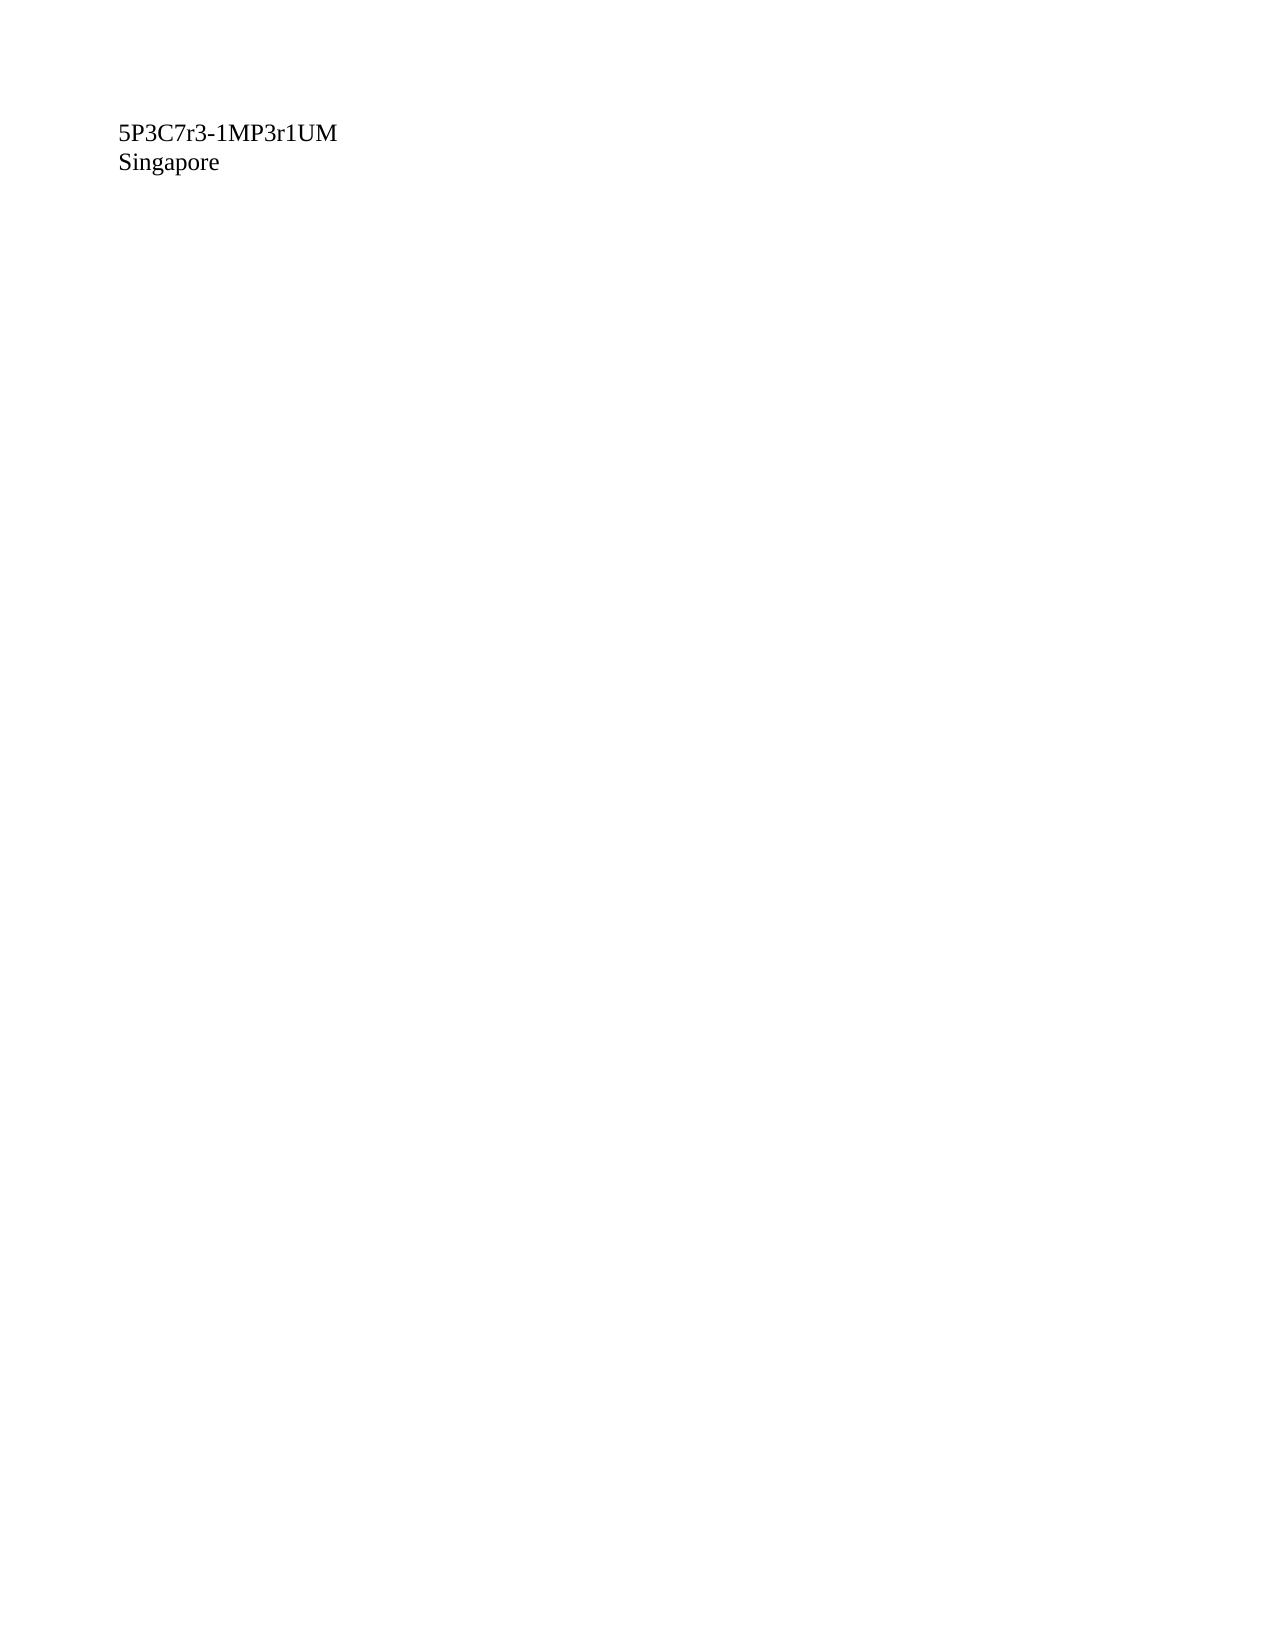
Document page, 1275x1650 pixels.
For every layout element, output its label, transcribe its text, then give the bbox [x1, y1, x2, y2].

text Singapore [118, 147, 1157, 176]
text 5P3C7r3-1MP3r1UM [118, 118, 1157, 147]
